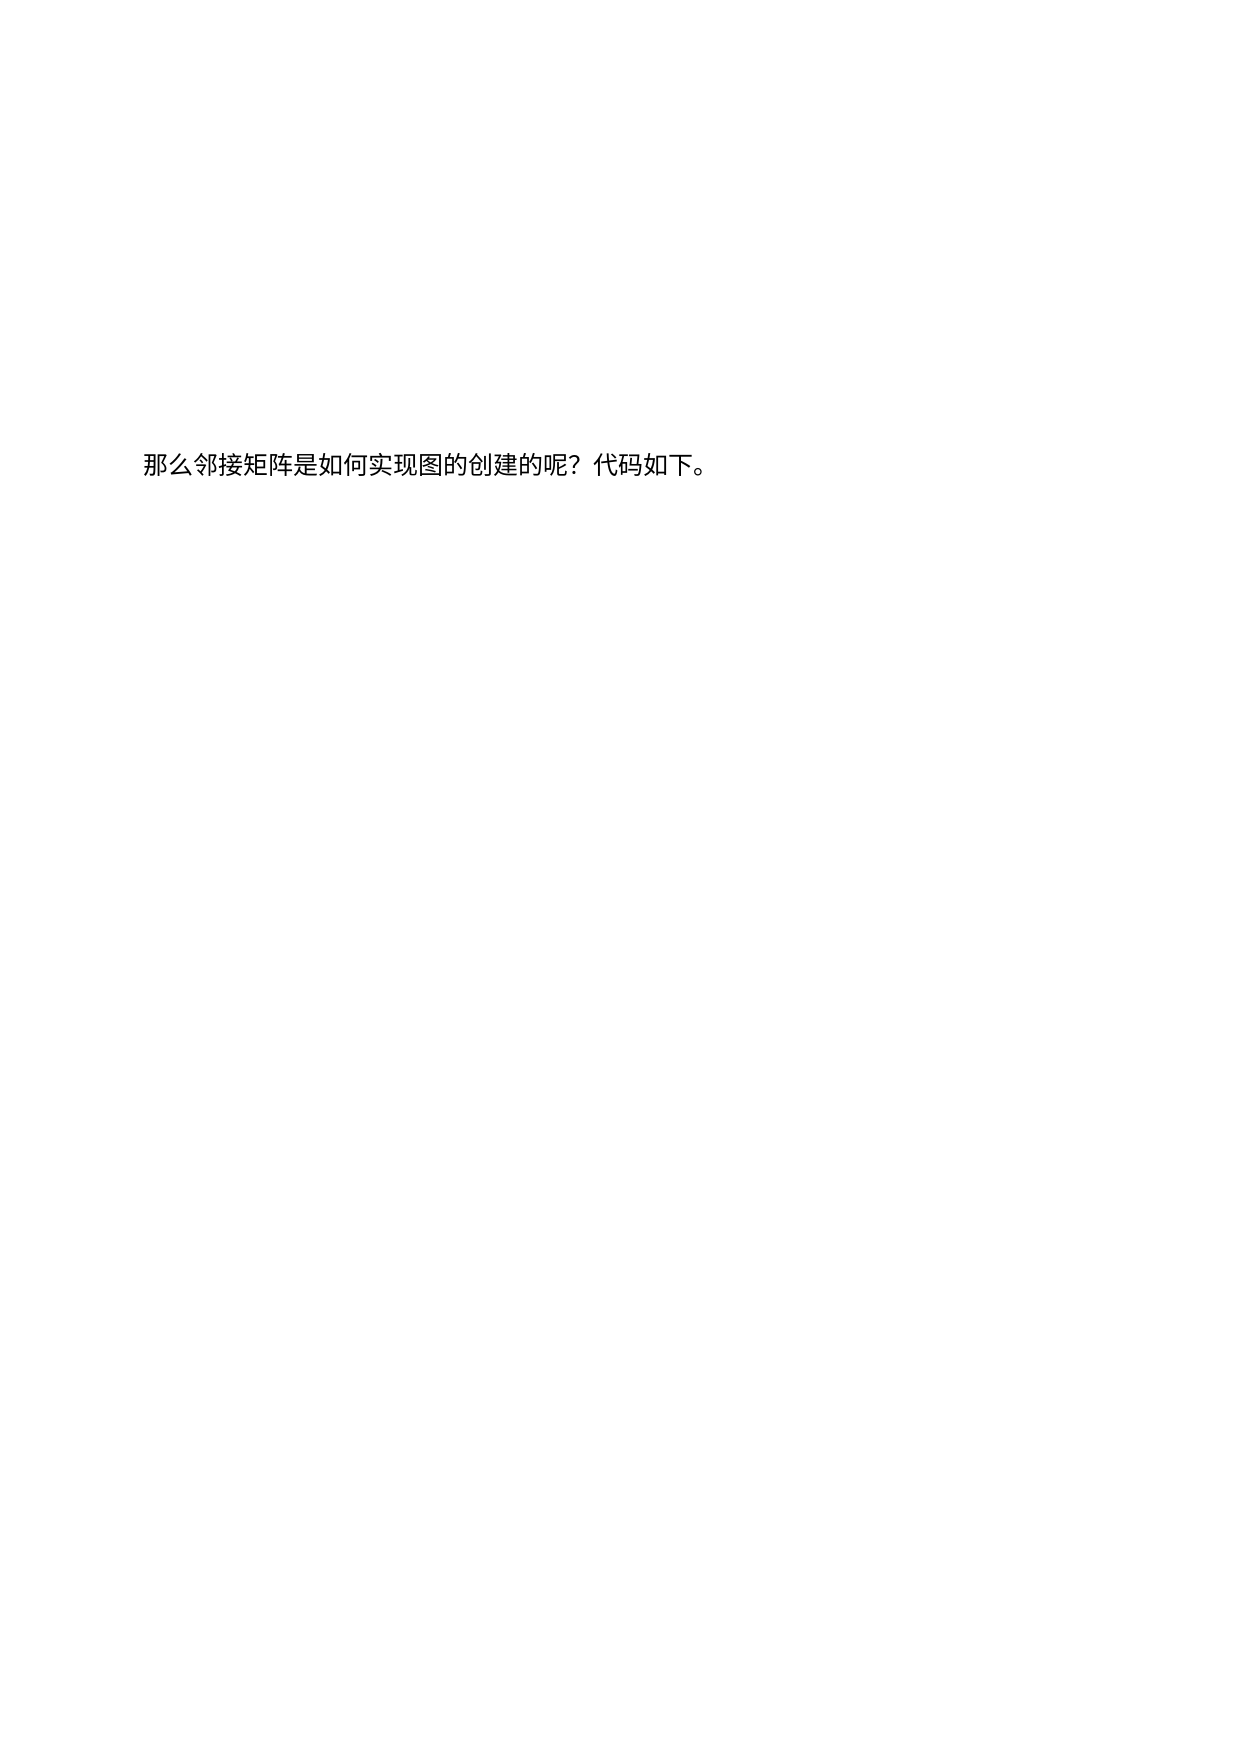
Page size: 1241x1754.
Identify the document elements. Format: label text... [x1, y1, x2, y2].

text 那么邻接矩阵是如何实现图的创建的呢？代码如下。 [118, 442, 1122, 480]
